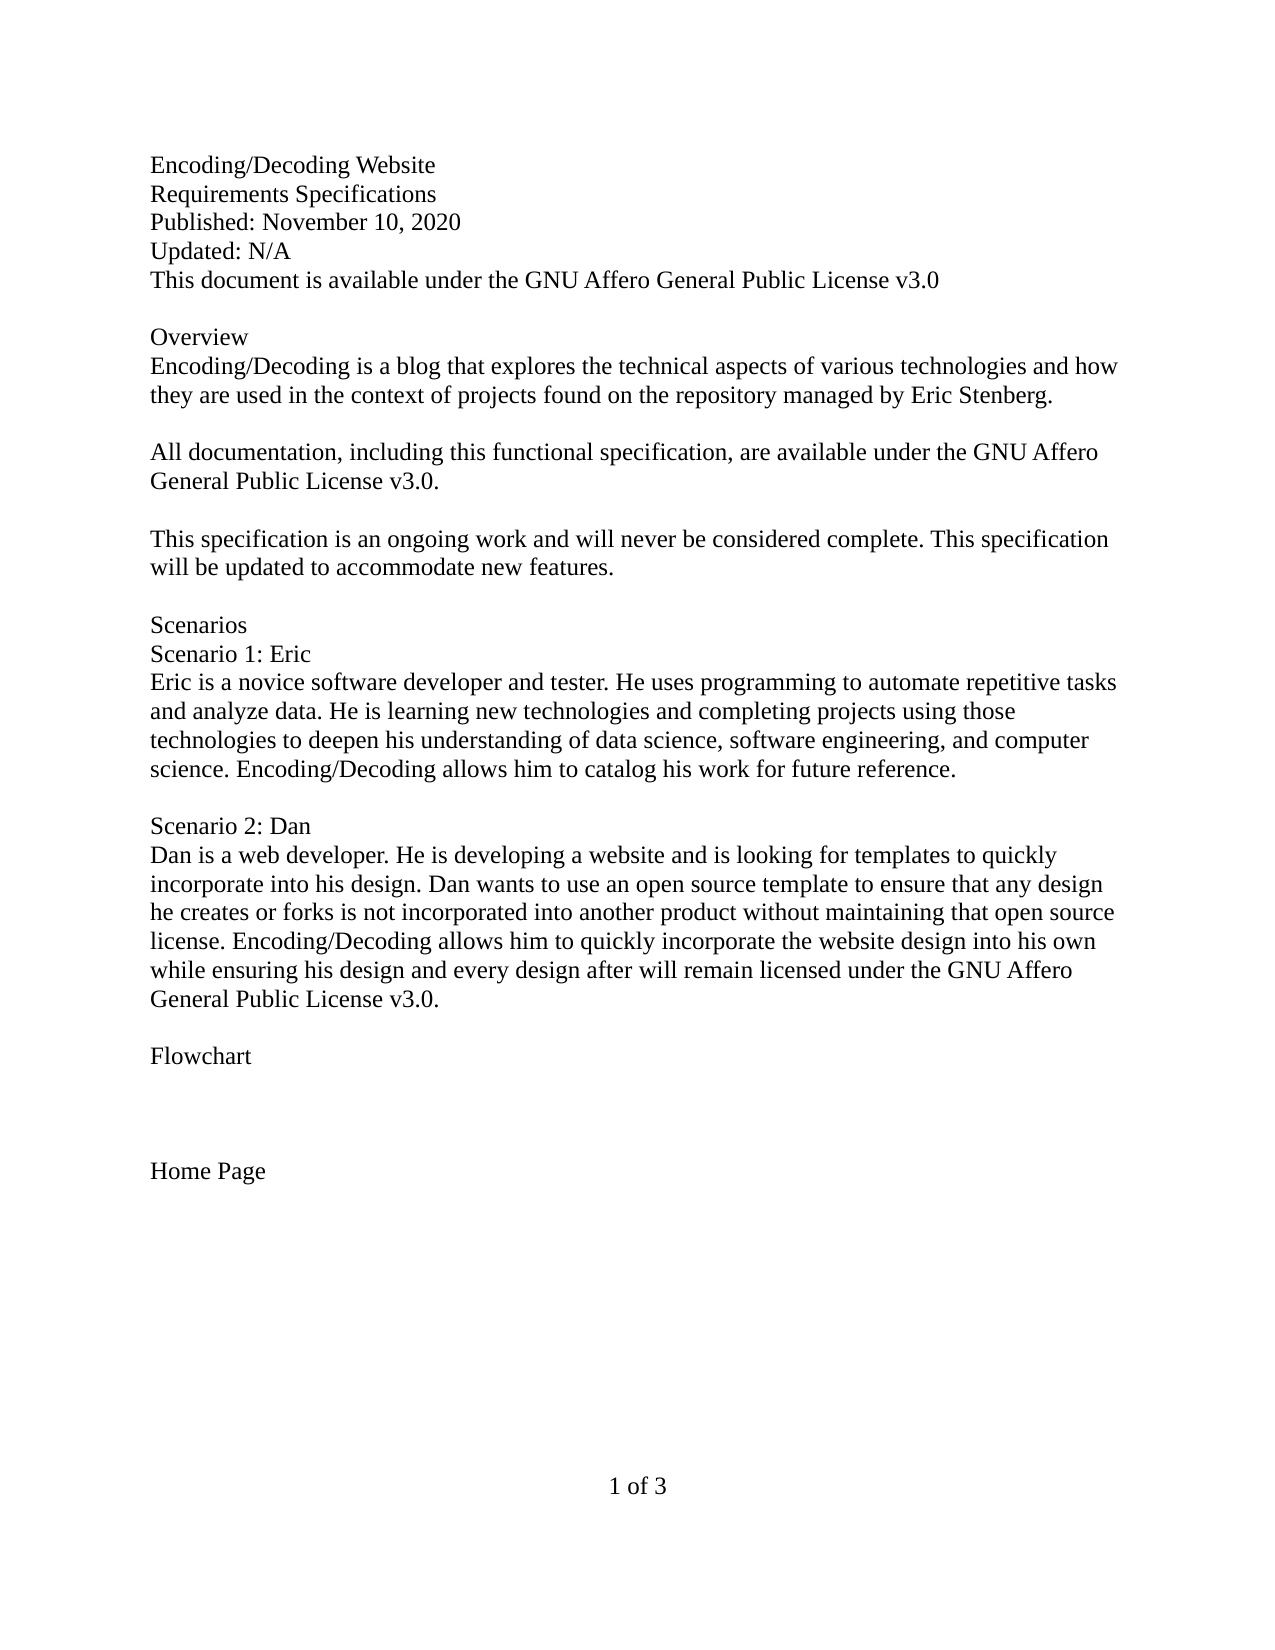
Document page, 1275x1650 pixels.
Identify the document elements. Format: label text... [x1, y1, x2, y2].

text This specification is an ongoing work and will never be considered complete. This specification will be updated to accommodate new features. [150, 524, 1125, 581]
text Scenario 2: Dan [150, 811, 1125, 840]
text Overview [150, 322, 1125, 351]
text All documentation, including this functional specification, are available under the GNU Affero General Public License v3.0. [150, 437, 1125, 495]
text Published: November 10, 2020 [150, 207, 1125, 236]
text Requirements Specifications [150, 179, 1125, 207]
text Home Page [150, 1156, 1125, 1185]
text Updated: N/A [150, 236, 1125, 265]
text Eric is a novice software developer and tester. He uses programming to automate repetitive tasks and analyze data. He is learning new technologies and completing projects using those technologies to deepen his understanding of data science, software engineering, and computer science. Encoding/Decoding allows him to catalog his work for future reference. [150, 667, 1125, 782]
text Scenario 1: Eric [150, 639, 1125, 667]
text Encoding/Decoding Website [150, 150, 1125, 179]
text Scenarios [150, 610, 1125, 639]
text Dan is a web developer. He is developing a website and is looking for templates to quickly incorporate into his design. Dan wants to use an open source template to ensure that any design he creates or forks is not incorporated into another product without maintaining that open source license. Encoding/Decoding allows him to quickly incorporate the website design into his own while ensuring his design and every design after will remain licensed under the GNU Affero General Public License v3.0. [150, 840, 1125, 1012]
text This document is available under the GNU Affero General Public License v3.0 [150, 265, 1125, 294]
text Encoding/Decoding is a blog that explores the technical aspects of various technologies and how they are used in the context of projects found on the repository managed by Eric Stenberg. [150, 351, 1125, 409]
text Flowchart [150, 1041, 1125, 1070]
